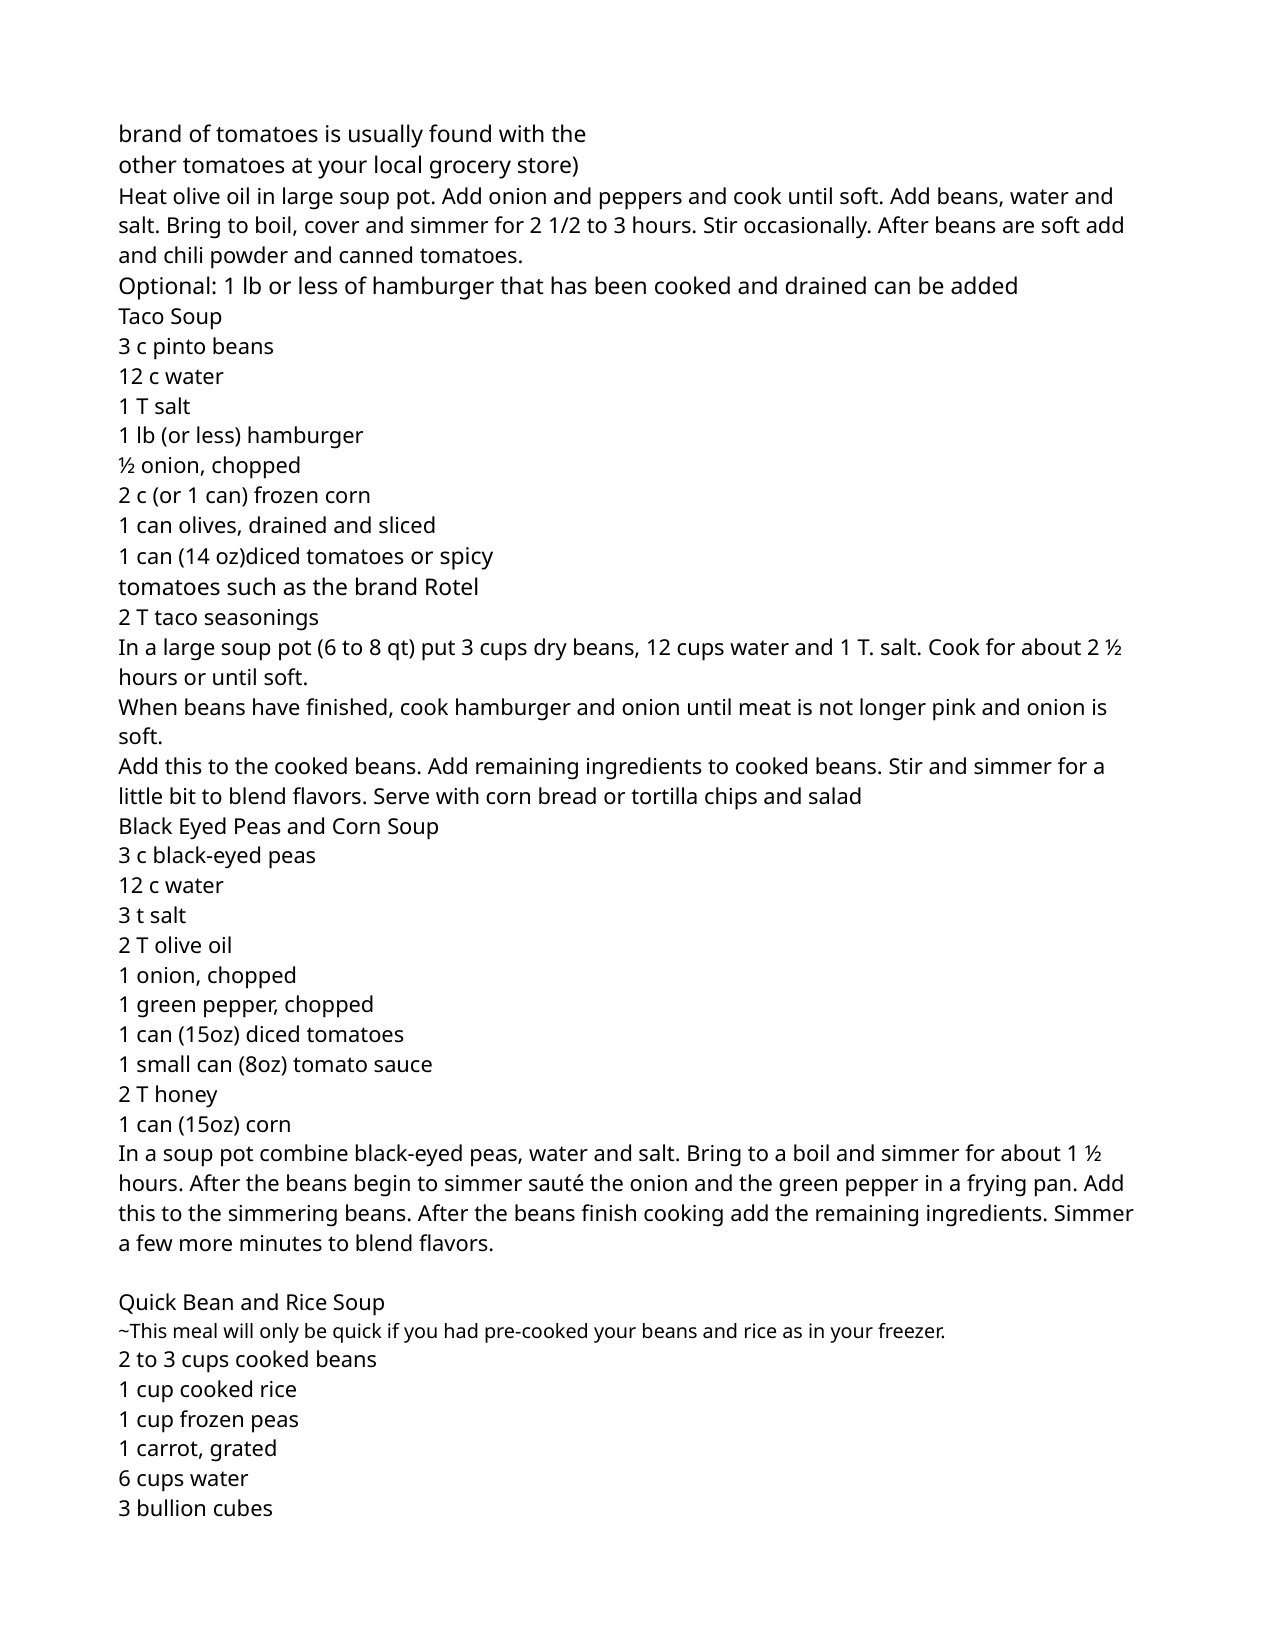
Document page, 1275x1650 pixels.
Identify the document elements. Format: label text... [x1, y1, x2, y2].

text 3 bullion cubes [118, 1493, 1157, 1523]
text Optional: 1 lb or less of hamburger that has been cooked and drained can be added [118, 270, 1157, 301]
text 1 cup frozen peas [118, 1404, 1157, 1433]
text When beans have finished, cook hamburger and onion until meat is not longer pink and onion is soft. [118, 691, 1157, 751]
text 12 c water [118, 361, 1157, 391]
text hours or until soft. [118, 662, 1157, 691]
text Taco Soup [118, 301, 1157, 331]
text 12 c water [118, 870, 1157, 900]
text 1 can (15oz) corn [118, 1108, 1157, 1138]
text 1 cup cooked rice [118, 1374, 1157, 1404]
text 2 to 3 cups cooked beans [118, 1344, 1157, 1374]
text 2 T olive oil [118, 930, 1157, 959]
text 1 green pepper, chopped [118, 989, 1157, 1019]
text 1 carrot, grated [118, 1433, 1157, 1463]
text 1 small can (8oz) tomato sauce [118, 1049, 1157, 1079]
text salt. Bring to boil, cover and simmer for 2 1/2 to 3 hours. Stir occasionally. After beans are soft add [118, 210, 1157, 240]
text hours. After the beans begin to simmer sauté the onion and the green pepper in a frying pan. Add [118, 1168, 1157, 1198]
text In a soup pot combine black-eyed peas, water and salt. Bring to a boil and simmer for about 1 ½ [118, 1138, 1157, 1168]
text 1 can (14 oz)diced tomatoes or spicy [118, 539, 1157, 571]
text 1 can olives, drained and sliced [118, 510, 1157, 539]
text 2 T honey [118, 1079, 1157, 1108]
text ~This meal will only be quick if you had pre-cooked your beans and rice as in your freezer. [118, 1317, 1157, 1344]
text ½ onion, chopped [118, 450, 1157, 480]
text 3 t salt [118, 900, 1157, 930]
text Quick Bean and Rice Soup [118, 1287, 1157, 1317]
text 2 T taco seasonings [118, 602, 1157, 632]
text 1 lb (or less) hamburger [118, 420, 1157, 450]
text 3 c black-eyed peas [118, 840, 1157, 870]
text 6 cups water [118, 1463, 1157, 1493]
text 1 can (15oz) diced tomatoes [118, 1019, 1157, 1049]
text a few more minutes to blend flavors. [118, 1228, 1157, 1257]
text 1 onion, chopped [118, 959, 1157, 989]
text brand of tomatoes is usually found with the [118, 118, 1157, 149]
text Black Eyed Peas and Corn Soup [118, 811, 1157, 840]
text Add this to the cooked beans. Add remaining ingredients to cooked beans. Stir and simmer for a [118, 751, 1157, 781]
text little bit to blend flavors. Serve with corn bread or tortilla chips and salad [118, 781, 1157, 811]
text Heat olive oil in large soup pot. Add onion and peppers and cook until soft. Add beans, water and [118, 181, 1157, 210]
text 1 T salt [118, 391, 1157, 420]
text 2 c (or 1 can) frozen corn [118, 480, 1157, 510]
text In a large soup pot (6 to 8 qt) put 3 cups dry beans, 12 cups water and 1 T. salt. Cook for about 2 ½ [118, 632, 1157, 662]
text other tomatoes at your local grocery store) [118, 149, 1157, 181]
text this to the simmering beans. After the beans finish cooking add the remaining ingredients. Simmer [118, 1198, 1157, 1228]
text 3 c pinto beans [118, 331, 1157, 361]
text and chili powder and canned tomatoes. [118, 240, 1157, 270]
text tomatoes such as the brand Rotel [118, 571, 1157, 602]
